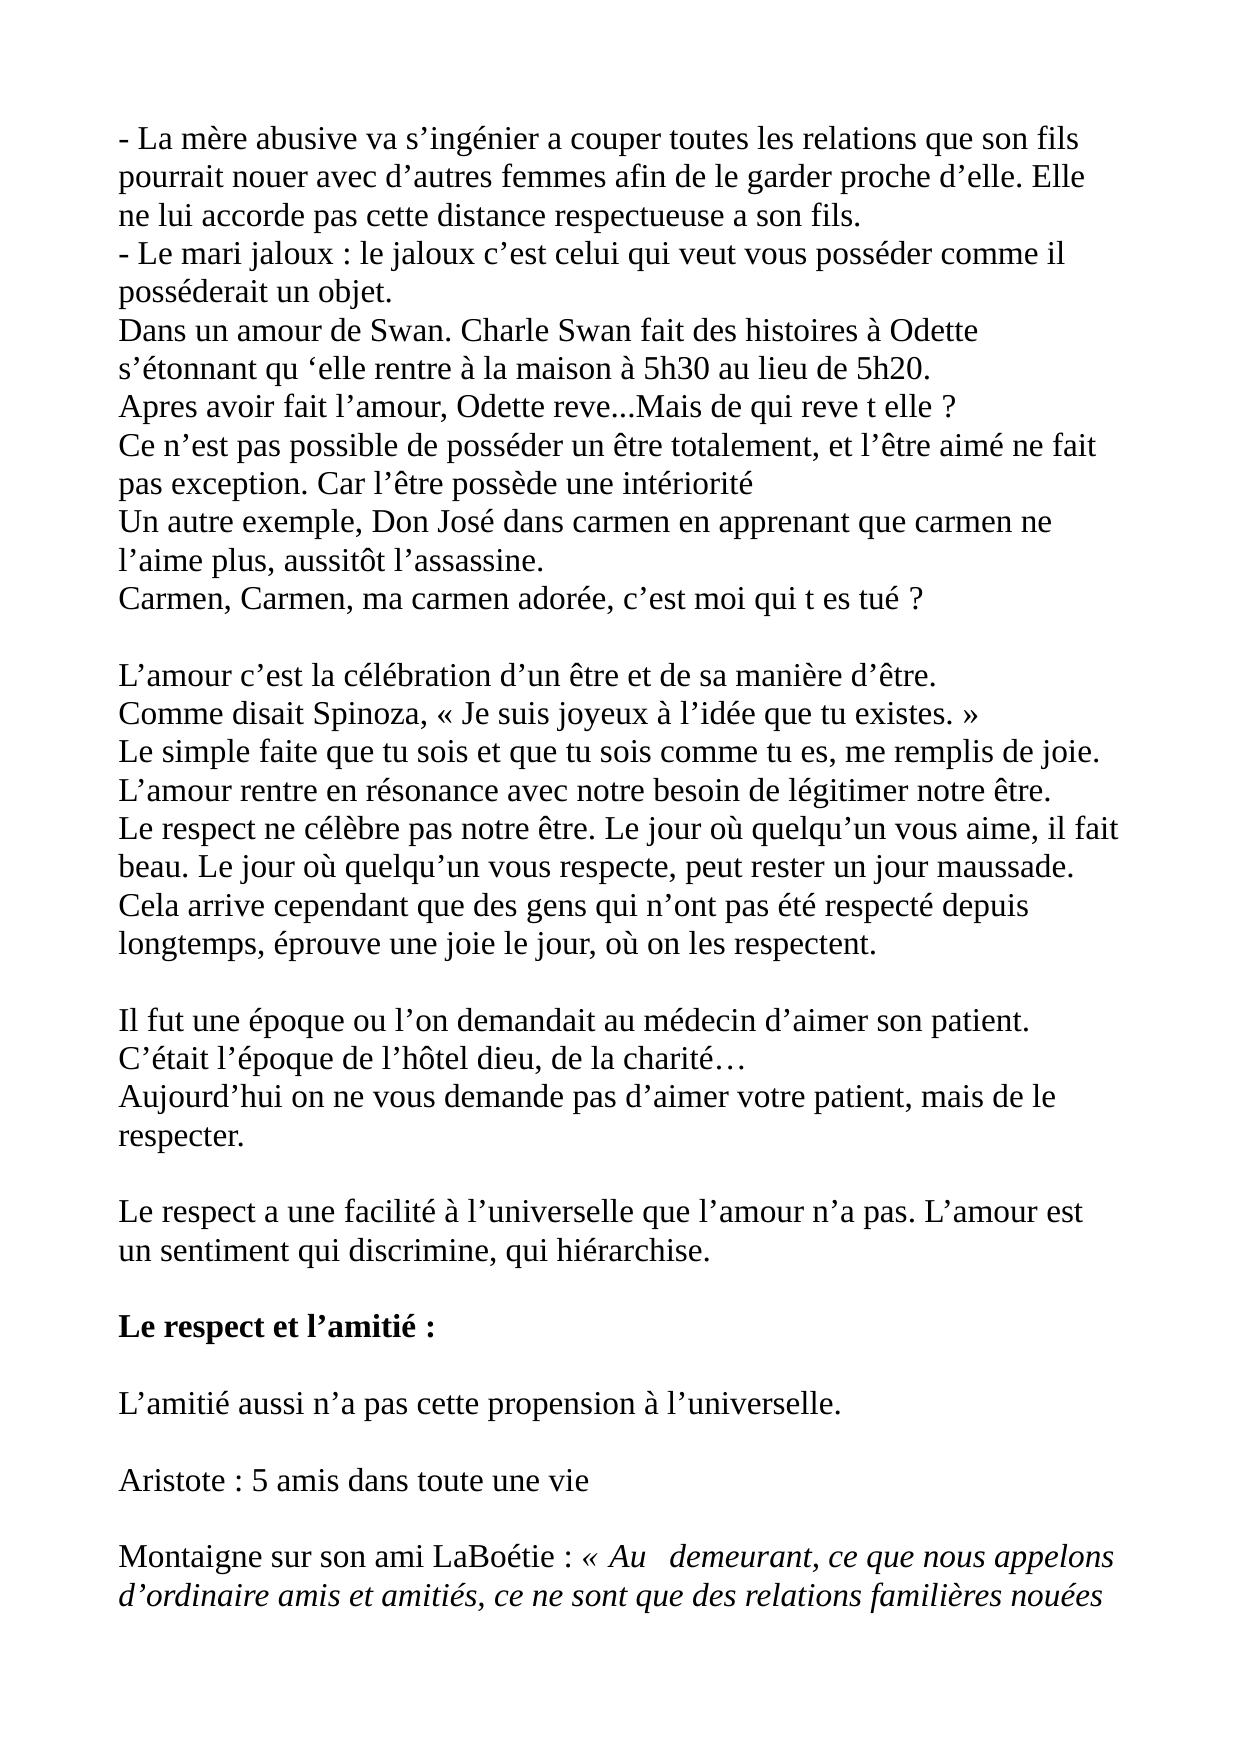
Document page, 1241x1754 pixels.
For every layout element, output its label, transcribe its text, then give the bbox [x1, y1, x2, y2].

text Un autre exemple, Don José dans carmen en apprenant que carmen ne l’aime plus, aussitôt l’assassine. [118, 501, 1122, 578]
text Dans un amour de Swan. Charle Swan fait des histoires à Odette s’étonnant qu ‘elle rentre à la maison à 5h30 au lieu de 5h20. [118, 310, 1122, 386]
text Le simple faite que tu sois et que tu sois comme tu es, me remplis de joie. [118, 731, 1122, 770]
text L’amour rentre en résonance avec notre besoin de légitimer notre être. [118, 770, 1122, 808]
text Le respect et l’amitié : [118, 1306, 1122, 1345]
text Carmen, Carmen, ma carmen adorée, c’est moi qui t es tué ? [118, 578, 1122, 616]
text Comme disait Spinoza, « Je suis joyeux à l’idée que tu existes. » [118, 693, 1122, 731]
text Apres avoir fait l’amour, Odette reve...Mais de qui reve t elle ? [118, 386, 1122, 425]
text Le respect ne célèbre pas notre être. Le jour où quelqu’un vous aime, il fait beau. Le jour où quelqu’un vous respecte, peut rester un jour maussade. [118, 808, 1122, 885]
text - La mère abusive va s’ingénier a couper toutes les relations que son fils pourrait nouer avec d’autres femmes afin de le garder proche d’elle. Elle ne lui accorde pas cette distance respectueuse a son fils. [118, 118, 1122, 233]
text L’amour c’est la célébration d’un être et de sa manière d’être. [118, 655, 1122, 693]
text Aujourd’hui on ne vous demande pas d’aimer votre patient, mais de le respecter. [118, 1076, 1122, 1153]
text L’amitié aussi n’a pas cette propension à l’universelle. [118, 1383, 1122, 1421]
text Ce n’est pas possible de posséder un être totalement, et l’être aimé ne fait pas exception. Car l’être possède une intériorité [118, 425, 1122, 501]
text Cela arrive cependant que des gens qui n’ont pas été respecté depuis longtemps, éprouve une joie le jour, où on les respectent. [118, 885, 1122, 961]
text Il fut une époque ou l’on demandait au médecin d’aimer son patient. C’était l’époque de l’hôtel dieu, de la charité… [118, 1000, 1122, 1076]
text Montaigne sur son ami LaBoétie : « Au demeurant, ce que nous appelons d’ordinaire amis et amitiés, ce ne sont que des relations familières nouées [118, 1536, 1122, 1613]
text Aristote : 5 amis dans toute une vie [118, 1460, 1122, 1498]
text - Le mari jaloux : le jaloux c’est celui qui veut vous posséder comme il posséderait un objet. [118, 233, 1122, 310]
text Le respect a une facilité à l’universelle que l’amour n’a pas. L’amour est un sentiment qui discrimine, qui hiérarchise. [118, 1191, 1122, 1268]
